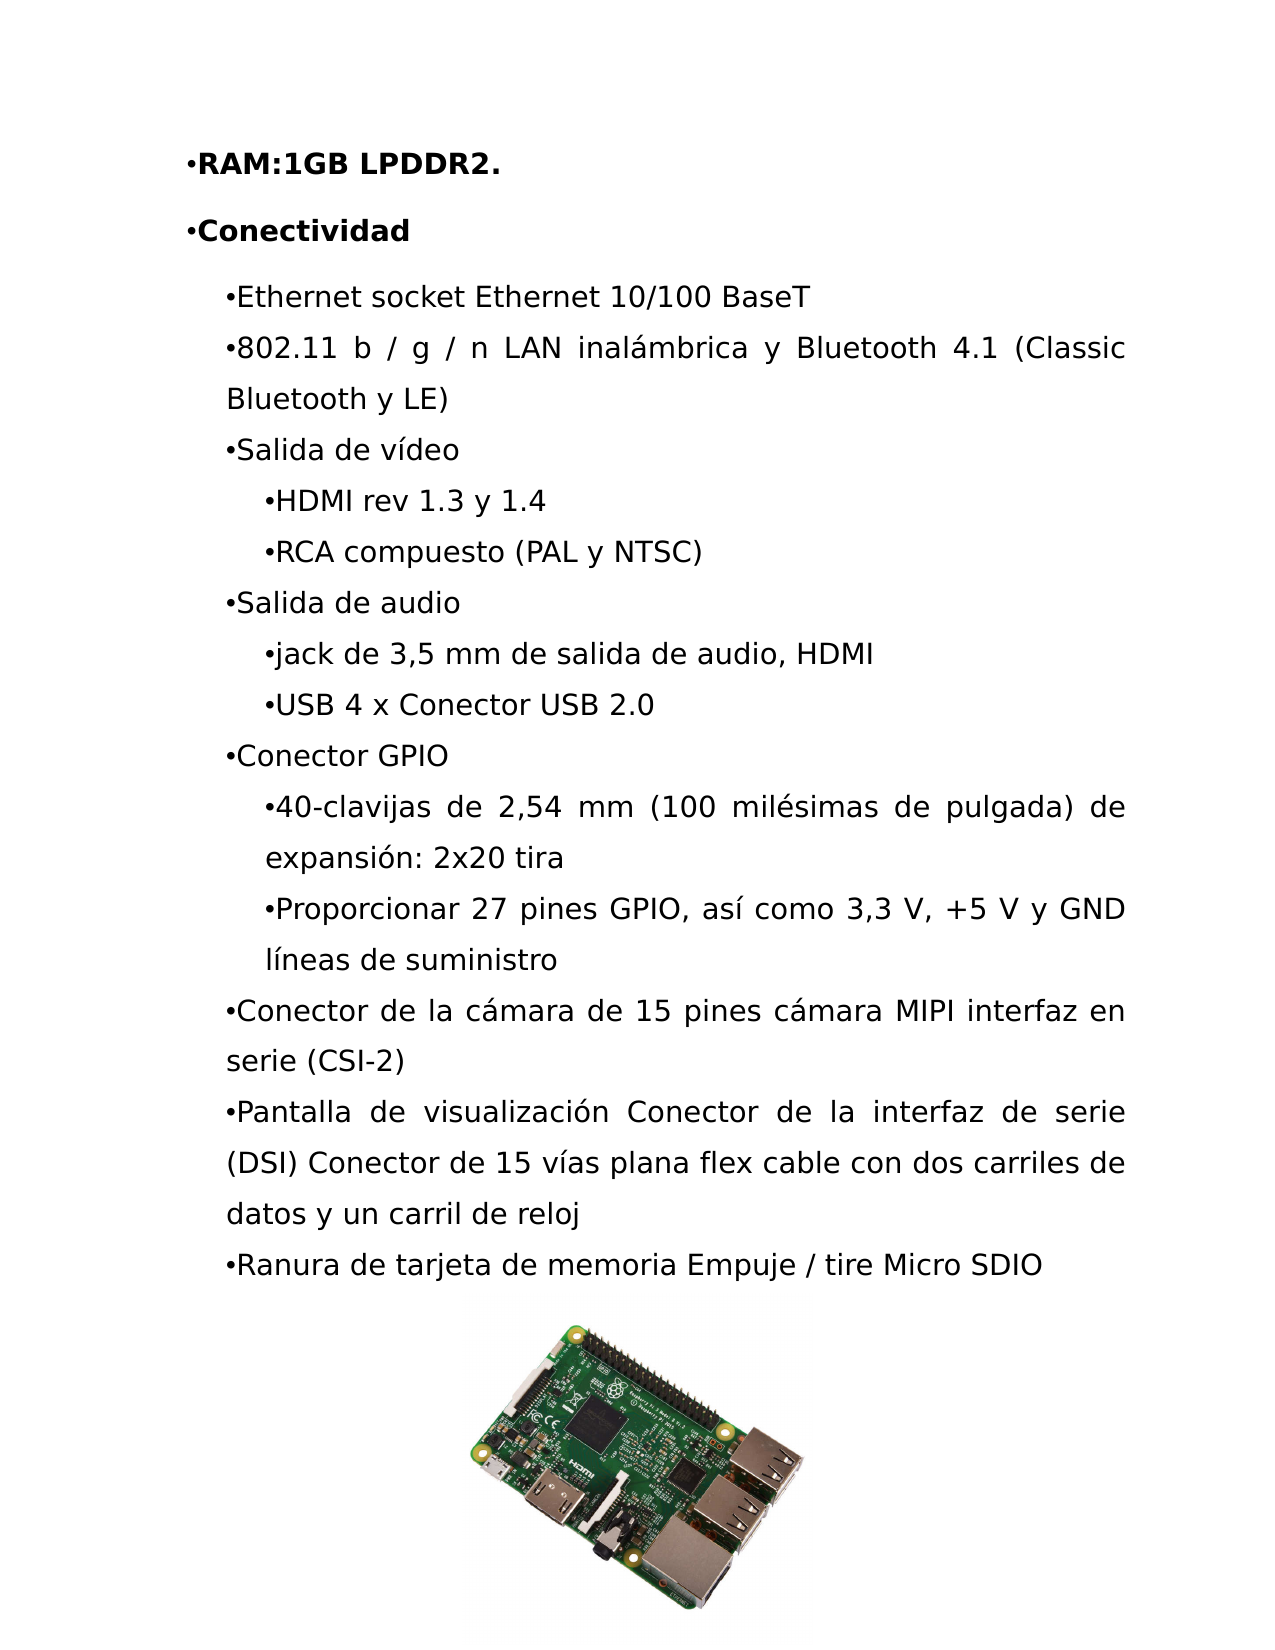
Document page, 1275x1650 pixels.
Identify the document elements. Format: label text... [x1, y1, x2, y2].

list Salida de vídeo [148, 433, 1127, 467]
list RCA compuesto (PAL y NTSC) [148, 535, 1127, 569]
list Conector GPIO [148, 739, 1127, 773]
list USB 4 x Conector USB 2.0 [148, 688, 1127, 722]
list Pantalla de visualización Conector de la interfaz de serie (DSI) Conector de 15 vías plana flex cable con dos carriles de datos y un carril de reloj [148, 1096, 1127, 1232]
list Proporcionar 27 pines GPIO, así como 3,3 V, +5 V y GND líneas de suministro [148, 892, 1127, 977]
picture [462, 1293, 813, 1645]
list 802.11 b / g / n LAN inalámbrica y Bluetooth 4.1 (Classic Bluetooth y LE) [148, 332, 1127, 417]
list HDMI rev 1.3 y 1.4 [148, 484, 1127, 518]
list RAM:1GB LPDDR2. [148, 148, 1127, 182]
list 40-clavijas de 2,54 mm (100 milésimas de pulgada) de expansión: 2x20 tira [148, 790, 1127, 875]
list Ethernet socket Ethernet 10/100 BaseT [148, 281, 1127, 315]
list Conectividad [148, 214, 1127, 248]
list Ranura de tarjeta de memoria Empuje / tire Micro SDIO [148, 1248, 1127, 1282]
list Salida de audio [148, 586, 1127, 620]
list jack de 3,5 mm de salida de audio, HDMI [148, 637, 1127, 671]
list Conector de la cámara de 15 pines cámara MIPI interfaz en serie (CSI-2) [148, 994, 1127, 1079]
